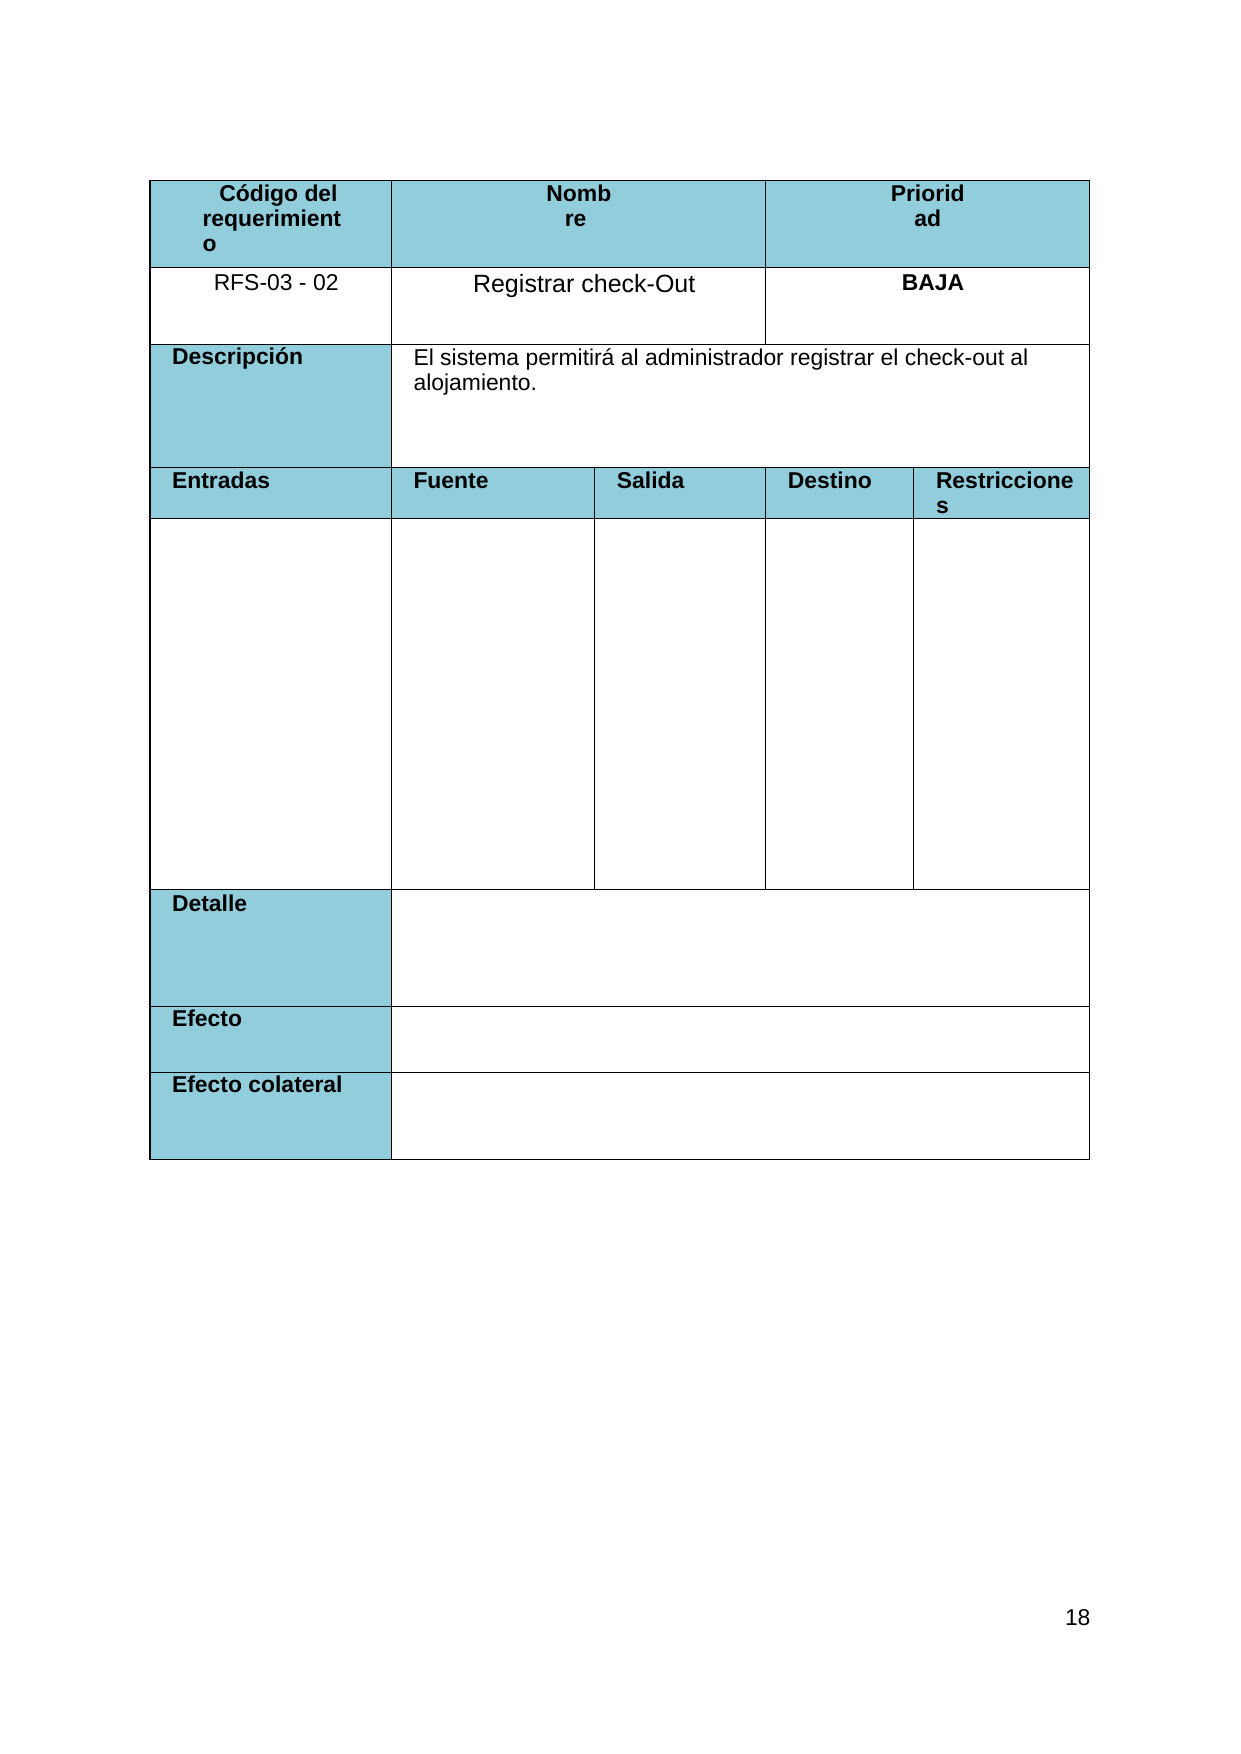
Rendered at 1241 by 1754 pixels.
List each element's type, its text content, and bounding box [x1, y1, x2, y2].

table_cell Destino [766, 468, 913, 518]
table_cell [392, 519, 594, 889]
table_cell RFS-03 - 02 [151, 268, 391, 344]
table_cell El sistema permitirá al administrador registrar el check-out al alojamiento. [392, 345, 1089, 467]
table_header Nombre [392, 181, 765, 267]
table_cell Registrar check-Out [392, 268, 765, 344]
table_cell Salida [595, 468, 765, 518]
table_cell [392, 890, 1089, 1006]
table_cell Efecto colateral [151, 1073, 391, 1159]
table_cell Descripción [151, 345, 391, 467]
table_cell [595, 519, 765, 889]
table_cell Detalle [151, 890, 391, 1006]
table_cell [914, 519, 1089, 889]
table_cell [392, 1073, 1089, 1159]
table_header Prioridad [766, 181, 1089, 267]
table_cell Efecto [151, 1007, 391, 1072]
table_cell Fuente [392, 468, 594, 518]
table_cell [392, 1007, 1089, 1072]
table_cell BAJA [766, 268, 1089, 344]
table_header Código del requerimiento [151, 181, 391, 267]
table_cell Entradas [151, 468, 391, 518]
table_cell Restricciones [914, 468, 1089, 518]
table_cell [151, 519, 391, 889]
table_cell [766, 519, 913, 889]
